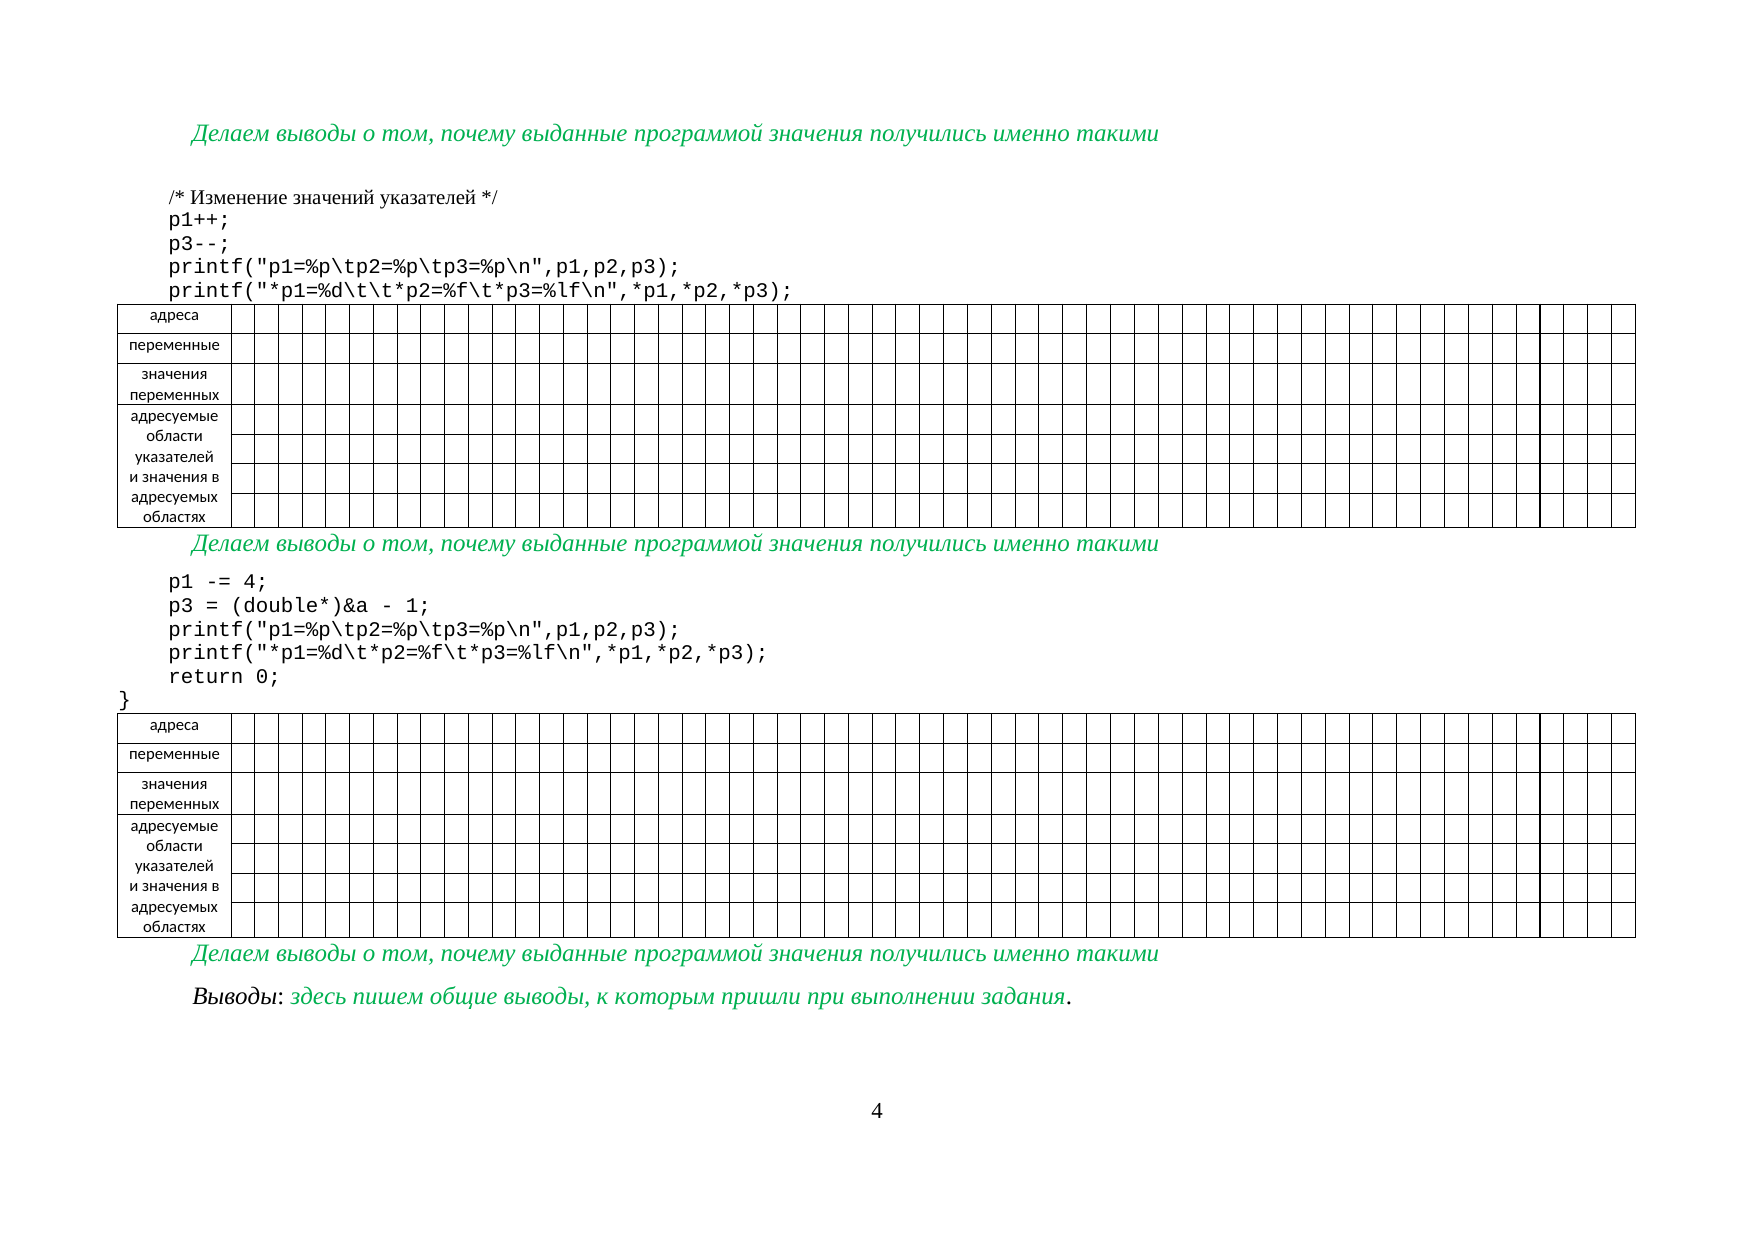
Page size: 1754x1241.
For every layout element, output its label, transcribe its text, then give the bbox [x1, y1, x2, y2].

table_header [1111, 714, 1134, 743]
table_cell [1063, 874, 1086, 902]
table_cell [421, 364, 444, 404]
table_cell [706, 874, 729, 902]
table_cell [1207, 405, 1229, 434]
table_cell [801, 815, 824, 843]
table_cell [1278, 334, 1301, 362]
table_cell [944, 744, 967, 772]
table_cell [683, 494, 705, 527]
table_cell [540, 773, 563, 814]
table_cell [1612, 405, 1635, 434]
table_cell [279, 494, 302, 527]
table_cell [350, 494, 373, 527]
table_cell [303, 744, 325, 772]
table_cell [1230, 494, 1253, 527]
table_cell [1063, 494, 1086, 527]
table_header [232, 305, 254, 333]
table_cell [398, 744, 420, 772]
table_cell [706, 435, 729, 463]
table_header [1612, 305, 1635, 333]
table_cell [659, 903, 682, 937]
table_cell [1445, 815, 1468, 843]
table_cell [1254, 744, 1277, 772]
table_cell [849, 334, 872, 362]
table_cell [1087, 334, 1110, 362]
table_cell переменные [118, 334, 231, 362]
table_cell [944, 494, 967, 527]
table_cell [1039, 405, 1062, 434]
table_header [493, 305, 515, 333]
table_cell [1612, 334, 1635, 362]
table_cell [992, 903, 1015, 937]
table_cell [1111, 773, 1134, 814]
table_cell [374, 364, 397, 404]
table_cell [1111, 874, 1134, 902]
table_cell [279, 334, 302, 362]
table_cell [1564, 844, 1587, 873]
table_cell [1397, 494, 1420, 527]
table_cell [564, 334, 587, 362]
table_cell [778, 773, 800, 814]
table_cell [303, 364, 325, 404]
table_header [255, 714, 278, 743]
table_cell [801, 364, 824, 404]
table_cell [398, 874, 420, 902]
table_cell [778, 815, 800, 843]
table_cell [564, 744, 587, 772]
table_cell переменные [118, 744, 231, 772]
table_header [469, 714, 492, 743]
table_cell [1159, 405, 1182, 434]
table_cell адресуемые области указателей и значения в адресуемых областях [118, 405, 231, 527]
table_cell [374, 494, 397, 527]
table_cell [1373, 815, 1396, 843]
table_header [516, 305, 539, 333]
table_header [1135, 305, 1158, 333]
table_cell [1612, 815, 1635, 843]
table_cell [326, 494, 349, 527]
table_cell [873, 435, 895, 463]
text printf("p1=%p\tp2=%p\tp3=%p\n",p1,p2,p3); [118, 256, 1636, 280]
table_cell [1541, 815, 1563, 843]
table_cell [992, 874, 1015, 902]
table_cell [896, 334, 919, 362]
table_cell [516, 334, 539, 362]
table_cell [398, 494, 420, 527]
table_cell [326, 364, 349, 404]
table_cell [778, 464, 800, 493]
table_cell [540, 903, 563, 937]
table_cell [303, 464, 325, 493]
table_cell [801, 494, 824, 527]
table_cell [1421, 903, 1444, 937]
table_header [825, 305, 848, 333]
table_cell [1278, 494, 1301, 527]
table_cell [255, 364, 278, 404]
table_header [992, 714, 1015, 743]
table_cell [540, 435, 563, 463]
table_cell [1111, 494, 1134, 527]
table_cell [825, 494, 848, 527]
table_cell [635, 435, 658, 463]
table_cell [493, 494, 515, 527]
table_cell [493, 903, 515, 937]
table_cell [635, 364, 658, 404]
table_header [1016, 305, 1038, 333]
table_header [564, 714, 587, 743]
table_cell [920, 844, 943, 873]
table_cell [635, 773, 658, 814]
table_cell [611, 364, 634, 404]
table_cell [873, 844, 895, 873]
table_cell [992, 815, 1015, 843]
text p3--; [118, 233, 1636, 256]
table_cell [1207, 903, 1229, 937]
table_header [992, 305, 1015, 333]
table_header [1517, 714, 1539, 743]
table_cell [730, 815, 753, 843]
table_cell [516, 405, 539, 434]
table_cell [944, 815, 967, 843]
table_cell [706, 364, 729, 404]
table_cell [825, 903, 848, 937]
table_cell [1469, 844, 1492, 873]
table_header [1493, 305, 1516, 333]
table_cell [1039, 744, 1062, 772]
table_cell [1159, 874, 1182, 902]
table_cell [778, 494, 800, 527]
table_cell [1183, 773, 1206, 814]
table_cell [611, 874, 634, 902]
text Делаем выводы о том, почему выданные программой значения получились именно такими [118, 938, 1636, 966]
table_cell [326, 773, 349, 814]
table_cell [1111, 464, 1134, 493]
table_cell [303, 815, 325, 843]
table_cell [754, 405, 777, 434]
table_header [683, 714, 705, 743]
table_cell [1278, 903, 1301, 937]
table_cell [1159, 464, 1182, 493]
table_cell [1541, 464, 1563, 493]
table_cell [1302, 773, 1325, 814]
table_cell [540, 405, 563, 434]
table_cell [1469, 435, 1492, 463]
table_cell [968, 405, 991, 434]
table_cell [445, 903, 468, 937]
table_cell [1326, 364, 1349, 404]
table_cell [1135, 334, 1158, 362]
table_cell [730, 494, 753, 527]
table_cell [659, 435, 682, 463]
text p1 -= 4; [118, 571, 1636, 595]
table_header [374, 714, 397, 743]
table_cell [635, 874, 658, 902]
table_cell [1469, 494, 1492, 527]
table_cell [944, 844, 967, 873]
table_cell [421, 464, 444, 493]
table_cell [1159, 334, 1182, 362]
table_cell [730, 903, 753, 937]
table_cell [1159, 364, 1182, 404]
table_cell [873, 903, 895, 937]
table_cell [920, 744, 943, 772]
table_cell [1517, 773, 1539, 814]
table_cell [635, 405, 658, 434]
table_cell [564, 405, 587, 434]
table_cell [421, 844, 444, 873]
table_cell [659, 334, 682, 362]
table_header адреса [118, 714, 231, 743]
table_cell [1302, 494, 1325, 527]
table_cell [611, 464, 634, 493]
table_cell [398, 815, 420, 843]
table_cell [1373, 903, 1396, 937]
table_cell [1063, 464, 1086, 493]
table_cell [1207, 334, 1229, 362]
table_cell [1039, 874, 1062, 902]
table_cell [1493, 744, 1516, 772]
table_cell [659, 744, 682, 772]
table_cell [1564, 494, 1587, 527]
table_cell [516, 435, 539, 463]
table_cell [1183, 815, 1206, 843]
table_cell [303, 435, 325, 463]
table_cell [564, 874, 587, 902]
table_cell [445, 773, 468, 814]
table_header [730, 305, 753, 333]
table_header [659, 714, 682, 743]
table_cell [350, 435, 373, 463]
table_cell [279, 773, 302, 814]
table_header [445, 305, 468, 333]
table_cell [635, 334, 658, 362]
table_header [1350, 305, 1372, 333]
table_cell [1254, 874, 1277, 902]
table_header [588, 305, 610, 333]
table_cell [1159, 844, 1182, 873]
table_header [1302, 714, 1325, 743]
table_cell [1207, 464, 1229, 493]
table_header [896, 714, 919, 743]
table_cell [1159, 773, 1182, 814]
table_cell [1016, 364, 1038, 404]
table_cell [1063, 435, 1086, 463]
table_cell [944, 405, 967, 434]
table_header [1564, 305, 1587, 333]
table_cell [1230, 844, 1253, 873]
table_cell [421, 903, 444, 937]
table_cell [232, 815, 254, 843]
table_cell [1230, 464, 1253, 493]
table_cell [469, 815, 492, 843]
table_cell [1493, 494, 1516, 527]
table_cell [493, 405, 515, 434]
table_cell [540, 815, 563, 843]
table_cell [825, 334, 848, 362]
table_header [1373, 305, 1396, 333]
table_cell [659, 773, 682, 814]
table_cell [1111, 815, 1134, 843]
table_cell [778, 874, 800, 902]
table_cell [1517, 435, 1539, 463]
table_cell [1612, 464, 1635, 493]
table_cell [968, 773, 991, 814]
table_cell [754, 364, 777, 404]
table_header [659, 305, 682, 333]
table_cell [1350, 773, 1372, 814]
table_cell [801, 844, 824, 873]
table_cell [1302, 364, 1325, 404]
table_cell [968, 744, 991, 772]
table_cell [1254, 464, 1277, 493]
table_cell [1039, 435, 1062, 463]
table_cell значения переменных [118, 364, 231, 404]
table_cell [706, 903, 729, 937]
table_cell [588, 464, 610, 493]
table_header [1087, 305, 1110, 333]
table_cell [1445, 903, 1468, 937]
table_cell [1421, 405, 1444, 434]
table_cell [493, 364, 515, 404]
table_header [920, 714, 943, 743]
table_cell [849, 844, 872, 873]
table_header [1588, 714, 1611, 743]
table_cell [1326, 464, 1349, 493]
table_cell [1445, 844, 1468, 873]
table_cell [232, 334, 254, 362]
table_cell [421, 815, 444, 843]
table_cell [232, 874, 254, 902]
table_cell [540, 874, 563, 902]
table_cell [635, 844, 658, 873]
table_cell [1421, 364, 1444, 404]
table_cell [1469, 334, 1492, 362]
table_cell [564, 464, 587, 493]
table_cell [1564, 903, 1587, 937]
table_header [232, 714, 254, 743]
table_cell [1111, 405, 1134, 434]
table_cell [920, 405, 943, 434]
table_cell [398, 844, 420, 873]
table_header [754, 305, 777, 333]
table_cell [1421, 844, 1444, 873]
table_cell [992, 405, 1015, 434]
table_cell [1230, 903, 1253, 937]
table_cell [1302, 874, 1325, 902]
table_cell [374, 405, 397, 434]
table_cell [778, 744, 800, 772]
table_cell [232, 364, 254, 404]
table_cell [683, 773, 705, 814]
table_cell [754, 773, 777, 814]
table_cell [730, 435, 753, 463]
table_cell [920, 464, 943, 493]
table_cell [1183, 903, 1206, 937]
table_cell [1350, 903, 1372, 937]
table_cell [1135, 903, 1158, 937]
table_cell [1302, 744, 1325, 772]
table_cell [421, 874, 444, 902]
table_cell [706, 815, 729, 843]
table_cell [469, 334, 492, 362]
table_cell [968, 334, 991, 362]
table_cell [1397, 844, 1420, 873]
table_cell [588, 435, 610, 463]
text printf("*p1=%d\t*p2=%f\t*p3=%lf\n",*p1,*p2,*p3); [118, 642, 1636, 666]
table_cell [706, 334, 729, 362]
table_cell [1517, 494, 1539, 527]
table_cell [1373, 494, 1396, 527]
table_cell [350, 874, 373, 902]
table_cell [944, 874, 967, 902]
table_cell [1517, 334, 1539, 362]
table_cell [493, 464, 515, 493]
table_cell [516, 494, 539, 527]
text p3 = (double*)&a - 1; [118, 595, 1636, 618]
table_cell [968, 494, 991, 527]
table_header [873, 305, 895, 333]
table_header [730, 714, 753, 743]
table_cell [1493, 903, 1516, 937]
table_cell [1421, 815, 1444, 843]
table_cell [920, 334, 943, 362]
table_cell [873, 773, 895, 814]
table_header [754, 714, 777, 743]
table_cell [1087, 744, 1110, 772]
table_cell [1350, 405, 1372, 434]
table_cell [1230, 435, 1253, 463]
table_cell [255, 903, 278, 937]
table_cell [1397, 773, 1420, 814]
table_cell [374, 464, 397, 493]
table_cell [1302, 844, 1325, 873]
table_cell [1135, 815, 1158, 843]
table_cell [326, 903, 349, 937]
table_cell [968, 844, 991, 873]
table_cell [778, 903, 800, 937]
table_cell [1588, 903, 1611, 937]
table_cell [1302, 903, 1325, 937]
table_cell [1397, 903, 1420, 937]
table_cell [1350, 464, 1372, 493]
table_cell [1135, 844, 1158, 873]
table_header [1397, 714, 1420, 743]
table_cell [1039, 334, 1062, 362]
table_cell [944, 773, 967, 814]
table_cell [1016, 435, 1038, 463]
table_cell [1230, 773, 1253, 814]
table_header [1039, 714, 1062, 743]
table_cell [1326, 815, 1349, 843]
table_cell [350, 844, 373, 873]
table_header [350, 305, 373, 333]
table_cell [1207, 815, 1229, 843]
table_cell [920, 874, 943, 902]
table_cell [825, 773, 848, 814]
table_cell [421, 744, 444, 772]
table_cell [1445, 435, 1468, 463]
table_cell [1421, 773, 1444, 814]
table_header [611, 305, 634, 333]
table_cell [540, 744, 563, 772]
table_cell [1087, 494, 1110, 527]
table_cell [849, 815, 872, 843]
table_header [1421, 714, 1444, 743]
table_cell [1159, 815, 1182, 843]
table_cell [1016, 494, 1038, 527]
table_cell [706, 744, 729, 772]
table_cell [920, 815, 943, 843]
table_cell [350, 815, 373, 843]
table_header [873, 714, 895, 743]
table_cell [896, 815, 919, 843]
table_cell [1541, 334, 1563, 362]
table_cell [326, 815, 349, 843]
table_cell [968, 874, 991, 902]
table_header [279, 305, 302, 333]
table_cell [493, 435, 515, 463]
table_cell [326, 405, 349, 434]
table_cell [1564, 744, 1587, 772]
table_cell [1135, 435, 1158, 463]
table_cell [1183, 334, 1206, 362]
table_cell [849, 874, 872, 902]
table_header [920, 305, 943, 333]
table_cell [873, 744, 895, 772]
table_cell [659, 464, 682, 493]
table_cell [374, 903, 397, 937]
table_cell [1302, 334, 1325, 362]
table_cell [1111, 334, 1134, 362]
table_cell [801, 464, 824, 493]
table_cell [588, 773, 610, 814]
table_cell [1588, 494, 1611, 527]
table_cell [398, 435, 420, 463]
table_cell [1278, 435, 1301, 463]
table_cell [588, 815, 610, 843]
table_cell [588, 494, 610, 527]
table_header [469, 305, 492, 333]
table_cell [754, 494, 777, 527]
table_cell [801, 435, 824, 463]
table_cell [1397, 435, 1420, 463]
table_cell [754, 435, 777, 463]
table_cell [1063, 844, 1086, 873]
table_cell [1564, 405, 1587, 434]
table_cell [611, 405, 634, 434]
table_cell [1207, 494, 1229, 527]
table_cell [1159, 494, 1182, 527]
table_cell [279, 435, 302, 463]
table_cell [469, 844, 492, 873]
table_cell [398, 405, 420, 434]
table_cell [1135, 405, 1158, 434]
table_cell [1541, 903, 1563, 937]
table_cell [540, 464, 563, 493]
table_cell [1039, 844, 1062, 873]
table_cell [1493, 464, 1516, 493]
table_cell [374, 744, 397, 772]
table_header [635, 305, 658, 333]
table_cell [754, 844, 777, 873]
table_cell [1278, 744, 1301, 772]
table_cell [1183, 464, 1206, 493]
table_cell [992, 464, 1015, 493]
table_cell [801, 744, 824, 772]
table_cell [992, 334, 1015, 362]
table_cell [398, 903, 420, 937]
table_header [1016, 714, 1038, 743]
table_cell [1326, 903, 1349, 937]
table_cell [944, 364, 967, 404]
table_cell [516, 844, 539, 873]
table_header [1254, 305, 1277, 333]
table_cell [1373, 435, 1396, 463]
table_header адреса [118, 305, 231, 333]
table_cell [588, 744, 610, 772]
table_cell [255, 874, 278, 902]
table_cell [1111, 744, 1134, 772]
table_cell [778, 405, 800, 434]
table_cell [1588, 334, 1611, 362]
table_cell [1421, 874, 1444, 902]
table_cell [706, 464, 729, 493]
table_cell [1541, 364, 1563, 404]
table_cell [1493, 364, 1516, 404]
table_header [350, 714, 373, 743]
table_cell [611, 494, 634, 527]
table_cell [992, 744, 1015, 772]
table_cell [825, 435, 848, 463]
table_cell [1087, 364, 1110, 404]
table_cell [849, 464, 872, 493]
table_cell [1469, 464, 1492, 493]
table_cell [683, 744, 705, 772]
table_cell [706, 405, 729, 434]
table_cell [873, 815, 895, 843]
table_cell [445, 494, 468, 527]
table_cell [374, 334, 397, 362]
table_cell [255, 844, 278, 873]
table_cell [635, 464, 658, 493]
table_cell [825, 464, 848, 493]
table_cell [1111, 903, 1134, 937]
table_cell [1230, 405, 1253, 434]
table_cell [1541, 494, 1563, 527]
table_header [1207, 305, 1229, 333]
table_cell [873, 464, 895, 493]
table_header [706, 714, 729, 743]
table_header [1445, 305, 1468, 333]
table_cell [1588, 844, 1611, 873]
table_cell [1254, 815, 1277, 843]
table_cell [1278, 874, 1301, 902]
table_cell [1350, 874, 1372, 902]
table_cell [1063, 903, 1086, 937]
table_cell [611, 844, 634, 873]
table_cell [683, 844, 705, 873]
table_header [421, 714, 444, 743]
table_cell [1016, 844, 1038, 873]
table_header [635, 714, 658, 743]
table_cell [588, 874, 610, 902]
table_cell [1087, 874, 1110, 902]
table_cell [896, 874, 919, 902]
table_cell [1063, 815, 1086, 843]
table_cell [1230, 815, 1253, 843]
table_cell [825, 744, 848, 772]
table_cell [896, 773, 919, 814]
table_cell [279, 903, 302, 937]
table_cell [1541, 874, 1563, 902]
table_cell [326, 744, 349, 772]
table_cell [896, 744, 919, 772]
table_header [1588, 305, 1611, 333]
table_cell [1469, 405, 1492, 434]
table_cell [778, 844, 800, 873]
table_cell [303, 903, 325, 937]
table_cell [1039, 773, 1062, 814]
table_cell [1350, 364, 1372, 404]
table_header [1278, 305, 1301, 333]
table_cell [1564, 815, 1587, 843]
table_cell [1445, 405, 1468, 434]
table_cell [1397, 405, 1420, 434]
table_cell [469, 874, 492, 902]
table_cell [350, 405, 373, 434]
table_cell [1493, 405, 1516, 434]
table_cell [1493, 874, 1516, 902]
table_cell [968, 435, 991, 463]
table_cell [469, 464, 492, 493]
table_cell [303, 773, 325, 814]
table_cell [421, 334, 444, 362]
table_header [968, 305, 991, 333]
table_cell [1183, 844, 1206, 873]
table_cell [1373, 334, 1396, 362]
table_cell [374, 815, 397, 843]
table_cell [303, 334, 325, 362]
table_cell [683, 464, 705, 493]
table_cell [564, 364, 587, 404]
table_cell [469, 364, 492, 404]
table_cell [1111, 844, 1134, 873]
table_cell [1373, 844, 1396, 873]
table_cell [1588, 464, 1611, 493]
table_header [1302, 305, 1325, 333]
table_cell [1159, 435, 1182, 463]
table_header [1230, 714, 1253, 743]
table_header [1469, 305, 1492, 333]
table_cell [1278, 364, 1301, 404]
table_cell [968, 903, 991, 937]
table_cell [1039, 464, 1062, 493]
table_cell [516, 903, 539, 937]
table_cell [1445, 334, 1468, 362]
table_header [493, 714, 515, 743]
table_cell [1326, 494, 1349, 527]
table_header [849, 305, 872, 333]
table_cell [1135, 744, 1158, 772]
table_cell [232, 464, 254, 493]
table_cell [920, 435, 943, 463]
table_cell [588, 364, 610, 404]
table_cell [1016, 874, 1038, 902]
table_cell [255, 435, 278, 463]
table_cell [1421, 334, 1444, 362]
table_cell [1183, 435, 1206, 463]
table_cell [754, 815, 777, 843]
table_cell [1016, 334, 1038, 362]
table_cell [1564, 435, 1587, 463]
table_cell [896, 903, 919, 937]
table_cell [1421, 744, 1444, 772]
table_cell [896, 494, 919, 527]
table_cell [1612, 773, 1635, 814]
table_header [1111, 305, 1134, 333]
table_cell [1350, 494, 1372, 527]
table_cell [659, 815, 682, 843]
table_header [1564, 714, 1587, 743]
table_cell [659, 364, 682, 404]
table_cell [232, 435, 254, 463]
table_cell [279, 844, 302, 873]
table_cell [588, 903, 610, 937]
table_cell [1373, 773, 1396, 814]
table_cell [1278, 844, 1301, 873]
table_cell [1612, 494, 1635, 527]
table_cell [849, 903, 872, 937]
table_cell [1517, 903, 1539, 937]
table_cell [421, 773, 444, 814]
table_cell [1326, 844, 1349, 873]
table_header [326, 714, 349, 743]
text p1++; [118, 209, 1636, 233]
table_cell [1159, 903, 1182, 937]
table_cell [1230, 334, 1253, 362]
table_cell [1445, 744, 1468, 772]
table_cell [635, 744, 658, 772]
table_cell [279, 405, 302, 434]
table_header [1183, 305, 1206, 333]
table_cell [255, 494, 278, 527]
table_cell [1016, 815, 1038, 843]
table_header [1039, 305, 1062, 333]
table_cell [350, 364, 373, 404]
table_header [1326, 714, 1349, 743]
table_cell [659, 874, 682, 902]
table_cell [611, 744, 634, 772]
table_cell [1612, 844, 1635, 873]
table_header [398, 714, 420, 743]
table_cell [968, 364, 991, 404]
table_cell [1445, 874, 1468, 902]
table_header [1541, 305, 1563, 333]
table_cell [1016, 405, 1038, 434]
table_cell [350, 903, 373, 937]
table_cell [255, 464, 278, 493]
table_header [1493, 714, 1516, 743]
table_header [1397, 305, 1420, 333]
table_header [1207, 714, 1229, 743]
table_cell [849, 364, 872, 404]
table_cell [944, 903, 967, 937]
table_cell [1135, 464, 1158, 493]
table_cell [1373, 464, 1396, 493]
table_cell [683, 435, 705, 463]
table_cell [730, 874, 753, 902]
table_cell [730, 844, 753, 873]
table_cell [873, 874, 895, 902]
table_cell [445, 744, 468, 772]
table_cell [730, 744, 753, 772]
table_cell [849, 773, 872, 814]
table_cell [683, 364, 705, 404]
table_cell [326, 844, 349, 873]
table_cell [1183, 494, 1206, 527]
table_cell [825, 874, 848, 902]
table_cell [992, 773, 1015, 814]
table_cell [1564, 334, 1587, 362]
table_cell [683, 874, 705, 902]
table_cell [1063, 405, 1086, 434]
table_cell [350, 334, 373, 362]
table_cell [1063, 773, 1086, 814]
table_cell [1469, 903, 1492, 937]
table_cell [1207, 773, 1229, 814]
table_cell [1588, 874, 1611, 902]
table_cell [469, 435, 492, 463]
table_cell [968, 815, 991, 843]
table_cell [754, 903, 777, 937]
table_header [564, 305, 587, 333]
table_cell [896, 464, 919, 493]
table_cell [1183, 405, 1206, 434]
table_cell [255, 334, 278, 362]
table_cell [1493, 334, 1516, 362]
table_cell [1039, 815, 1062, 843]
table_header [968, 714, 991, 743]
table_cell [730, 334, 753, 362]
table_cell [1254, 494, 1277, 527]
table_cell [1564, 773, 1587, 814]
table_header [1612, 714, 1635, 743]
table_cell [1278, 815, 1301, 843]
table_cell [1254, 903, 1277, 937]
text return 0; [118, 666, 1636, 689]
table_cell [469, 405, 492, 434]
table_cell [659, 844, 682, 873]
table_header [303, 714, 325, 743]
table_cell [564, 903, 587, 937]
table_cell [849, 744, 872, 772]
table_cell [683, 405, 705, 434]
table_cell [1039, 494, 1062, 527]
table_header [279, 714, 302, 743]
table_cell [516, 874, 539, 902]
table_cell [849, 435, 872, 463]
table_cell [1230, 364, 1253, 404]
table_cell [635, 903, 658, 937]
table_cell [564, 844, 587, 873]
table_cell [920, 494, 943, 527]
table_cell [801, 903, 824, 937]
table_cell [801, 405, 824, 434]
table_cell [1207, 435, 1229, 463]
table_cell [1183, 874, 1206, 902]
table_header [588, 714, 610, 743]
table_cell [1517, 405, 1539, 434]
table_cell [896, 405, 919, 434]
table_cell [1517, 815, 1539, 843]
table_cell [992, 844, 1015, 873]
table_cell [778, 334, 800, 362]
table_cell [540, 334, 563, 362]
table_cell [1087, 773, 1110, 814]
table_header [1541, 714, 1563, 743]
table_cell [1254, 773, 1277, 814]
table_cell [255, 773, 278, 814]
table_cell [232, 744, 254, 772]
table_cell [1397, 874, 1420, 902]
table_cell [445, 874, 468, 902]
table_cell [1445, 494, 1468, 527]
table_cell [896, 364, 919, 404]
table_cell [279, 464, 302, 493]
text /* Изменение значений указателей */ [118, 185, 1636, 209]
table_cell [1445, 364, 1468, 404]
table_cell [469, 773, 492, 814]
table_cell [754, 464, 777, 493]
table_cell [730, 464, 753, 493]
table_cell [398, 334, 420, 362]
table_cell [683, 334, 705, 362]
table_cell [1183, 364, 1206, 404]
table_cell [469, 494, 492, 527]
text Делаем выводы о том, почему выданные программой значения получились именно такими [118, 528, 1636, 557]
table_cell [1421, 464, 1444, 493]
table_header [1350, 714, 1372, 743]
table_header [944, 305, 967, 333]
table_cell [1302, 435, 1325, 463]
table_cell [730, 405, 753, 434]
table_cell [326, 464, 349, 493]
table_header [1183, 714, 1206, 743]
text Делаем выводы о том, почему выданные программой значения получились именно такими [118, 118, 1636, 147]
table_header [825, 714, 848, 743]
table_cell [920, 773, 943, 814]
table_cell [232, 903, 254, 937]
table_cell [611, 773, 634, 814]
table_cell [1183, 744, 1206, 772]
table_cell [588, 334, 610, 362]
table_cell [1373, 364, 1396, 404]
table_cell [1159, 744, 1182, 772]
table_cell [1445, 464, 1468, 493]
table_cell [1588, 435, 1611, 463]
table_cell [944, 435, 967, 463]
table_cell [326, 334, 349, 362]
table_cell [255, 815, 278, 843]
table_header [1421, 305, 1444, 333]
table_header [326, 305, 349, 333]
table_header [540, 714, 563, 743]
table_header [706, 305, 729, 333]
table_cell [778, 364, 800, 404]
table_cell [754, 744, 777, 772]
table_cell [1254, 364, 1277, 404]
table_cell [564, 773, 587, 814]
table_cell [825, 405, 848, 434]
table_cell [659, 405, 682, 434]
table_cell [920, 903, 943, 937]
table_cell [825, 844, 848, 873]
table_cell [1302, 464, 1325, 493]
table_cell [1541, 405, 1563, 434]
table_header [1445, 714, 1468, 743]
table_cell [398, 464, 420, 493]
table_cell [1373, 405, 1396, 434]
table_cell [801, 874, 824, 902]
table_cell [1517, 744, 1539, 772]
table_cell [1016, 903, 1038, 937]
table_cell [1517, 874, 1539, 902]
table_cell [374, 844, 397, 873]
table_cell [873, 405, 895, 434]
table_cell [635, 815, 658, 843]
table_cell [1278, 464, 1301, 493]
table_cell [540, 844, 563, 873]
table_cell [873, 334, 895, 362]
table_cell [896, 844, 919, 873]
table_cell [1326, 744, 1349, 772]
table_cell [1254, 334, 1277, 362]
table_cell [611, 334, 634, 362]
table_cell [1612, 744, 1635, 772]
table_cell [1397, 334, 1420, 362]
table_cell [493, 773, 515, 814]
table_cell [825, 364, 848, 404]
table_cell [706, 494, 729, 527]
table_cell [1135, 773, 1158, 814]
table_cell [1302, 405, 1325, 434]
table_cell [1302, 815, 1325, 843]
table_cell [469, 744, 492, 772]
table_header [611, 714, 634, 743]
table_cell [564, 815, 587, 843]
table_cell [540, 364, 563, 404]
table_cell адресуемые области указателей и значения в адресуемых областях [118, 815, 231, 937]
table_cell [1254, 844, 1277, 873]
table_cell [944, 334, 967, 362]
table_cell [279, 744, 302, 772]
table_cell [1564, 464, 1587, 493]
table_cell [421, 405, 444, 434]
table_header [516, 714, 539, 743]
table_cell [232, 405, 254, 434]
table_cell [992, 494, 1015, 527]
table_header [1087, 714, 1110, 743]
table_header [1278, 714, 1301, 743]
table_cell [1087, 903, 1110, 937]
table_header [778, 714, 800, 743]
table_cell [896, 435, 919, 463]
table_cell [968, 464, 991, 493]
table_cell [445, 844, 468, 873]
table_cell [588, 405, 610, 434]
table_cell [1493, 773, 1516, 814]
table_cell [992, 435, 1015, 463]
text Выводы: здесь пишем общие выводы, к которым пришли при выполнении задания. [118, 981, 1636, 1009]
table_cell [421, 494, 444, 527]
table_header [1517, 305, 1539, 333]
table_cell [1063, 744, 1086, 772]
table_cell значения переменных [118, 773, 231, 814]
table_cell [374, 773, 397, 814]
table_cell [445, 334, 468, 362]
table_cell [944, 464, 967, 493]
table_cell [1612, 903, 1635, 937]
table_cell [1326, 435, 1349, 463]
table_cell [326, 874, 349, 902]
table_cell [516, 464, 539, 493]
table_cell [1350, 435, 1372, 463]
table_cell [1588, 364, 1611, 404]
table_cell [445, 815, 468, 843]
text } [118, 689, 1636, 713]
table_header [849, 714, 872, 743]
table_cell [1469, 773, 1492, 814]
table_cell [421, 435, 444, 463]
table_cell [1517, 364, 1539, 404]
table_cell [873, 494, 895, 527]
table_cell [1230, 874, 1253, 902]
table_cell [1326, 334, 1349, 362]
table_cell [1421, 494, 1444, 527]
table_header [1254, 714, 1277, 743]
table_cell [1087, 435, 1110, 463]
table_cell [1016, 464, 1038, 493]
table_cell [303, 844, 325, 873]
table_header [1063, 714, 1086, 743]
table_cell [1541, 744, 1563, 772]
table_header [398, 305, 420, 333]
table_cell [1350, 815, 1372, 843]
table_cell [1135, 874, 1158, 902]
table_header [1135, 714, 1158, 743]
table_cell [1373, 874, 1396, 902]
table_cell [1063, 334, 1086, 362]
table_cell [1207, 744, 1229, 772]
table_cell [1493, 435, 1516, 463]
table_cell [516, 364, 539, 404]
table_cell [778, 435, 800, 463]
table_header [255, 305, 278, 333]
text printf("*p1=%d\t\t*p2=%f\t*p3=%lf\n",*p1,*p2,*p3); [118, 280, 1636, 303]
table_cell [1278, 773, 1301, 814]
table_cell [1207, 844, 1229, 873]
table_cell [1588, 773, 1611, 814]
table_cell [493, 844, 515, 873]
table_cell [1541, 435, 1563, 463]
table_cell [611, 903, 634, 937]
table_cell [1063, 364, 1086, 404]
table_cell [1493, 815, 1516, 843]
table_cell [232, 773, 254, 814]
table_cell [445, 405, 468, 434]
table_cell [825, 815, 848, 843]
table_cell [1445, 773, 1468, 814]
table_cell [1087, 815, 1110, 843]
table_cell [374, 874, 397, 902]
table_cell [1517, 844, 1539, 873]
table_header [1373, 714, 1396, 743]
table_cell [279, 815, 302, 843]
table_cell [1207, 874, 1229, 902]
table_cell [1493, 844, 1516, 873]
table_cell [706, 773, 729, 814]
table_cell [445, 435, 468, 463]
table_header [944, 714, 967, 743]
table_cell [1135, 494, 1158, 527]
table_header [801, 714, 824, 743]
table_cell [1254, 435, 1277, 463]
table_cell [659, 494, 682, 527]
table_cell [1350, 334, 1372, 362]
table_cell [683, 903, 705, 937]
table_cell [516, 744, 539, 772]
table_cell [1039, 903, 1062, 937]
table_cell [588, 844, 610, 873]
table_cell [683, 815, 705, 843]
table_cell [1541, 844, 1563, 873]
table_cell [635, 494, 658, 527]
table_cell [1326, 405, 1349, 434]
table_cell [303, 874, 325, 902]
table_cell [1326, 773, 1349, 814]
table_cell [1207, 364, 1229, 404]
table_cell [1111, 435, 1134, 463]
text printf("p1=%p\tp2=%p\tp3=%p\n",p1,p2,p3); [118, 618, 1636, 642]
table_cell [1397, 464, 1420, 493]
table_cell [1588, 405, 1611, 434]
table_cell [564, 435, 587, 463]
table_cell [1469, 874, 1492, 902]
table_cell [303, 494, 325, 527]
table_cell [1087, 405, 1110, 434]
table_cell [564, 494, 587, 527]
table_cell [992, 364, 1015, 404]
table_cell [1612, 874, 1635, 902]
table_cell [754, 334, 777, 362]
table_cell [1397, 364, 1420, 404]
table_cell [232, 494, 254, 527]
table_cell [1564, 874, 1587, 902]
table_cell [1087, 464, 1110, 493]
table_cell [1612, 364, 1635, 404]
table_cell [1111, 364, 1134, 404]
table_header [421, 305, 444, 333]
table_cell [1039, 364, 1062, 404]
table_cell [801, 334, 824, 362]
table_cell [1350, 744, 1372, 772]
table_cell [350, 464, 373, 493]
table_cell [611, 435, 634, 463]
table_cell [1588, 815, 1611, 843]
table_cell [1421, 435, 1444, 463]
table_cell [326, 435, 349, 463]
table_header [374, 305, 397, 333]
table_header [540, 305, 563, 333]
table_cell [350, 773, 373, 814]
table_cell [1397, 744, 1420, 772]
table_header [1326, 305, 1349, 333]
table_cell [255, 744, 278, 772]
table_header [1230, 305, 1253, 333]
table_cell [1541, 773, 1563, 814]
table_header [445, 714, 468, 743]
table_cell [706, 844, 729, 873]
table_cell [516, 773, 539, 814]
table_cell [445, 464, 468, 493]
table_cell [849, 494, 872, 527]
table_cell [920, 364, 943, 404]
table_cell [1373, 744, 1396, 772]
table_cell [1397, 815, 1420, 843]
table_cell [1588, 744, 1611, 772]
table_cell [469, 903, 492, 937]
table_cell [801, 773, 824, 814]
table_cell [374, 435, 397, 463]
table_cell [398, 773, 420, 814]
table_header [1469, 714, 1492, 743]
table_header [896, 305, 919, 333]
table_cell [1087, 844, 1110, 873]
table_cell [1517, 464, 1539, 493]
table_cell [1350, 844, 1372, 873]
table_cell [1326, 874, 1349, 902]
table_header [683, 305, 705, 333]
table_cell [516, 815, 539, 843]
table_cell [303, 405, 325, 434]
table_cell [730, 773, 753, 814]
table_header [801, 305, 824, 333]
table_cell [493, 744, 515, 772]
table_cell [1469, 744, 1492, 772]
table_cell [1254, 405, 1277, 434]
table_cell [279, 364, 302, 404]
table_cell [493, 874, 515, 902]
table_cell [350, 744, 373, 772]
table_cell [1469, 815, 1492, 843]
table_cell [279, 874, 302, 902]
table_header [303, 305, 325, 333]
table_cell [754, 874, 777, 902]
table_cell [1230, 744, 1253, 772]
table_cell [1469, 364, 1492, 404]
table_cell [849, 405, 872, 434]
table_cell [1612, 435, 1635, 463]
table_header [1159, 714, 1182, 743]
table_cell [232, 844, 254, 873]
table_cell [540, 494, 563, 527]
table_cell [493, 334, 515, 362]
table_cell [1016, 773, 1038, 814]
table_cell [1135, 364, 1158, 404]
table_cell [873, 364, 895, 404]
table_header [778, 305, 800, 333]
table_cell [1564, 364, 1587, 404]
table_cell [398, 364, 420, 404]
table_header [1063, 305, 1086, 333]
table_cell [1016, 744, 1038, 772]
table_cell [611, 815, 634, 843]
table_cell [1278, 405, 1301, 434]
table_cell [445, 364, 468, 404]
table_cell [493, 815, 515, 843]
table_header [1159, 305, 1182, 333]
table_cell [730, 364, 753, 404]
table_cell [255, 405, 278, 434]
